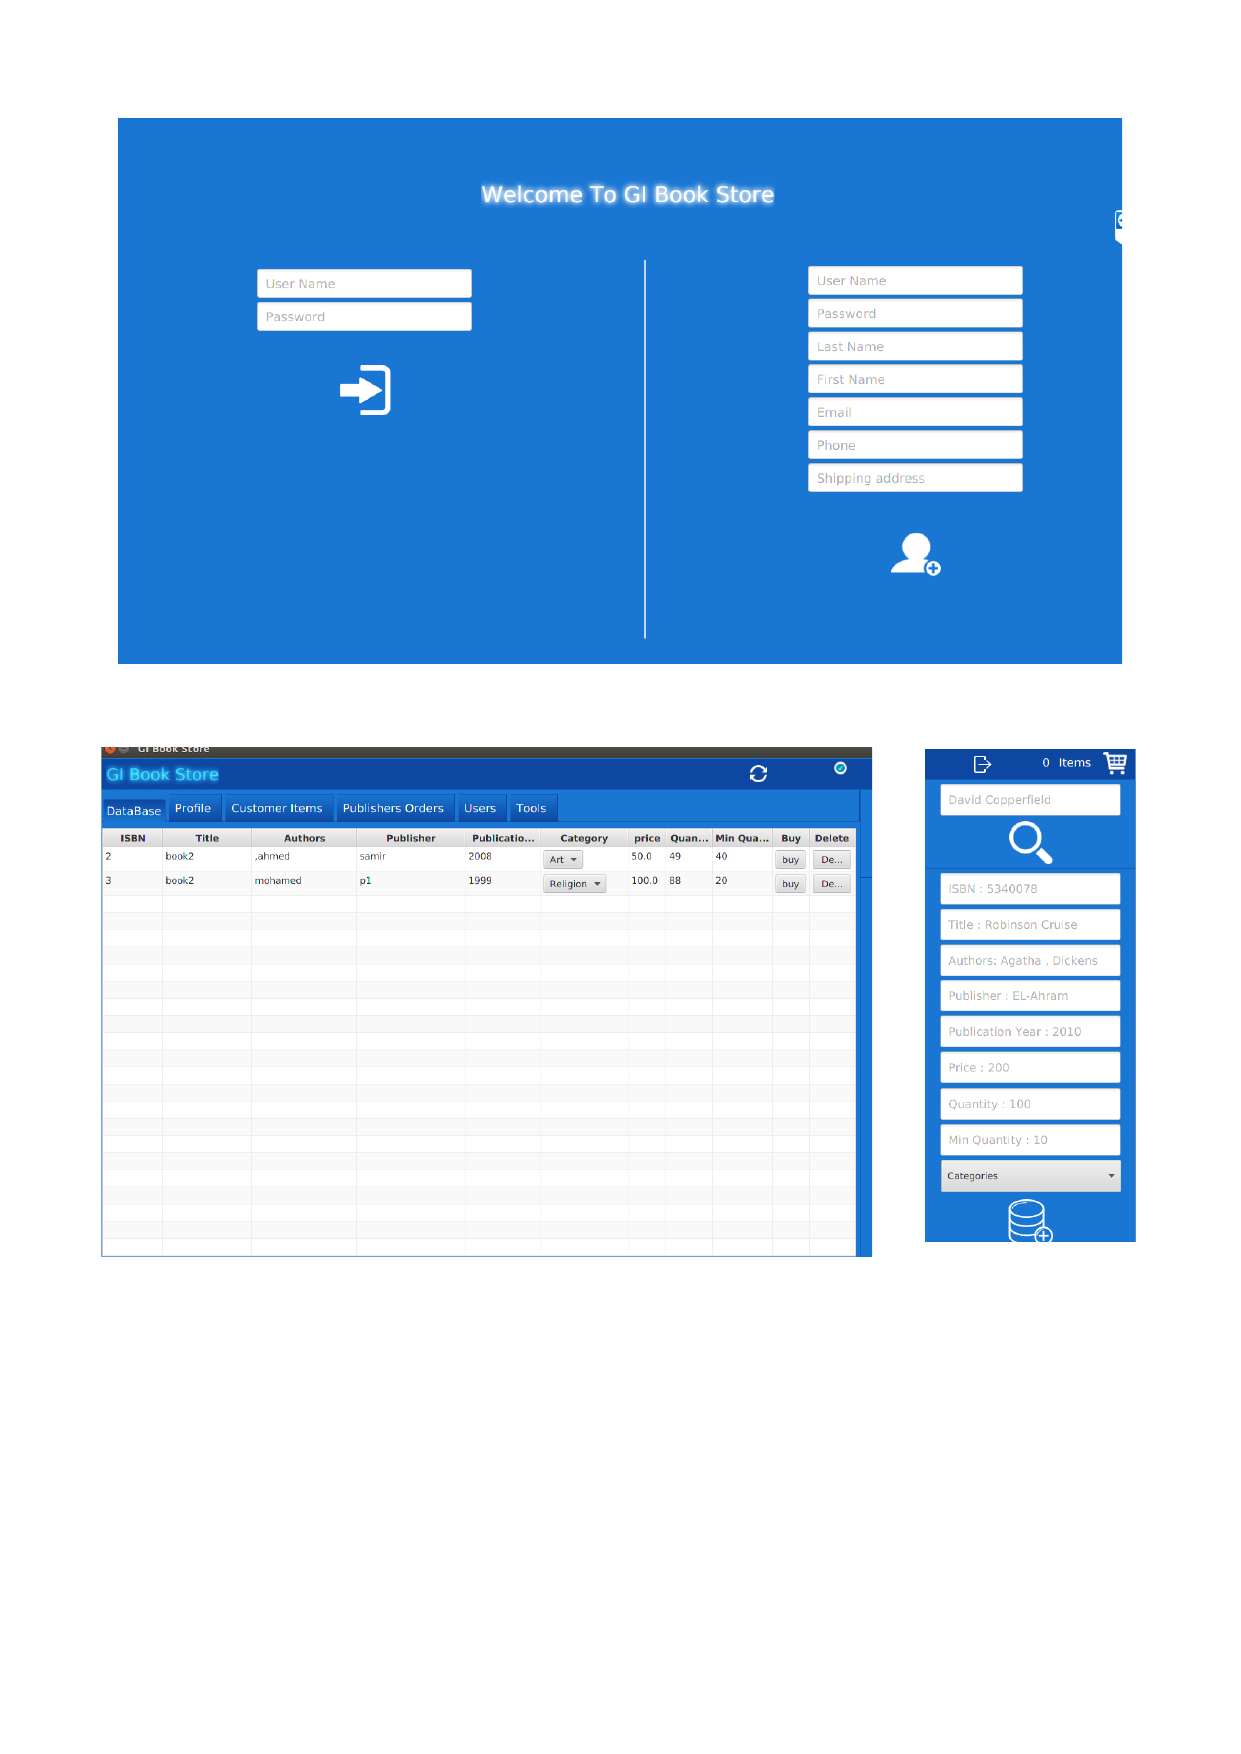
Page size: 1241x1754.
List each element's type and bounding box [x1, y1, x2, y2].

picture [118, 118, 1123, 664]
picture [101, 747, 873, 1257]
picture [925, 749, 1136, 1242]
